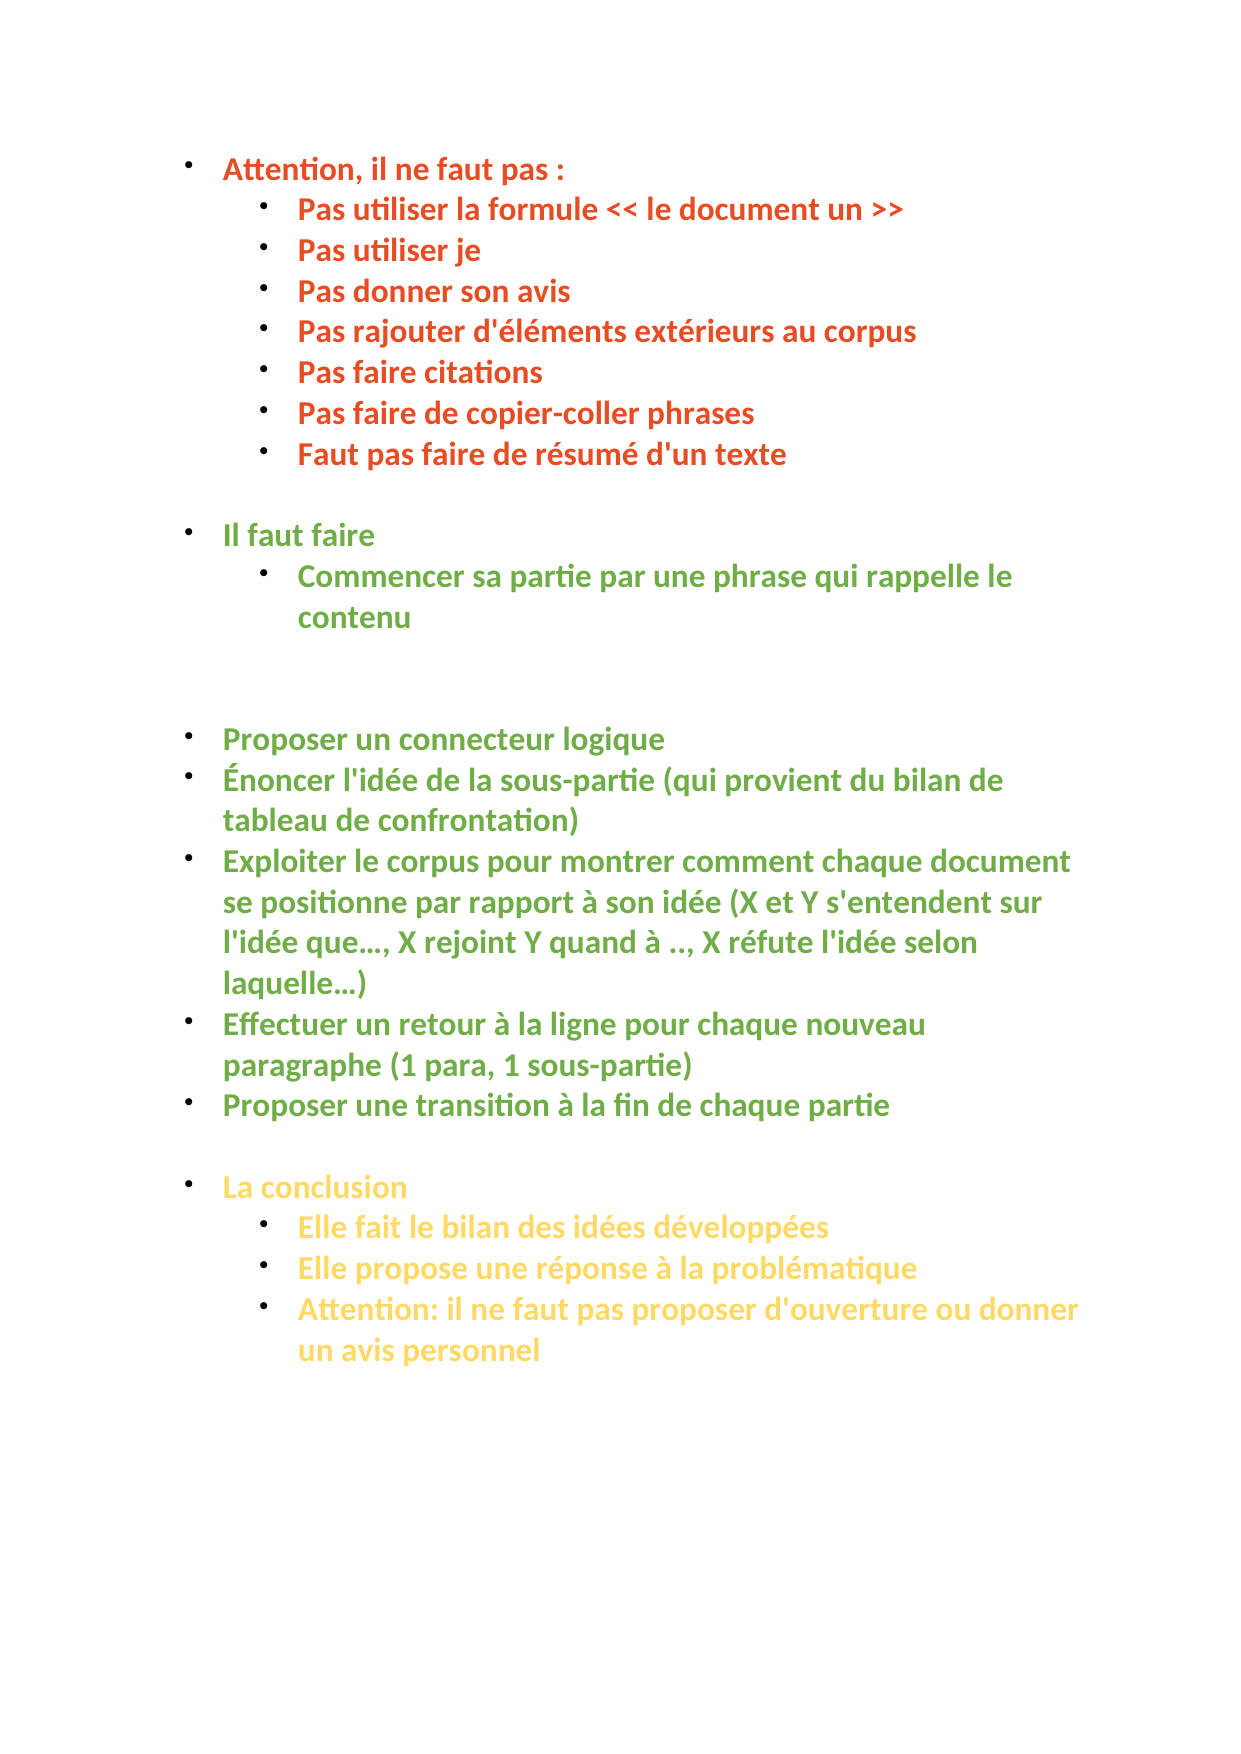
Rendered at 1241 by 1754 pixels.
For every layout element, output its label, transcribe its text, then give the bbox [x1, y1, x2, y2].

list Il faut faire [185, 514, 1093, 555]
list Pas faire citations [260, 351, 1093, 392]
list Pas utiliser je [260, 229, 1093, 270]
list Énoncer l'idée de la sous-partie (qui provient du bilan de tableau de confrontation) [185, 758, 1093, 840]
list Pas faire de copier-coller phrases [260, 392, 1093, 433]
list Attention, il ne faut pas : [185, 148, 1093, 188]
list Pas rajouter d'éléments extérieurs au corpus [260, 311, 1093, 351]
list La conclusion [185, 1166, 1093, 1207]
list Pas utiliser la formule << le document un >> [260, 188, 1093, 229]
list Commencer sa partie par une phrase qui rappelle le contenu [260, 555, 1093, 636]
list Elle fait le bilan des idées développées [260, 1207, 1093, 1247]
list Faut pas faire de résumé d'un texte [260, 433, 1093, 473]
list Proposer une transition à la fin de chaque partie [185, 1084, 1093, 1125]
list Exploiter le corpus pour montrer comment chaque document se positionne par rapport à son idée (X et Y s'entendent sur l'idée que…, X rejoint Y quand à .., X réfute l'idée selon laquelle…) [185, 840, 1093, 1003]
list Pas donner son avis [260, 270, 1093, 311]
list Proposer un connecteur logique [185, 718, 1093, 758]
list Attention: il ne faut pas proposer d'ouverture ou donner un avis personnel [260, 1288, 1093, 1369]
list Effectuer un retour à la ligne pour chaque nouveau paragraphe (1 para, 1 sous-partie) [185, 1003, 1093, 1084]
list Elle propose une réponse à la problématique [260, 1247, 1093, 1288]
